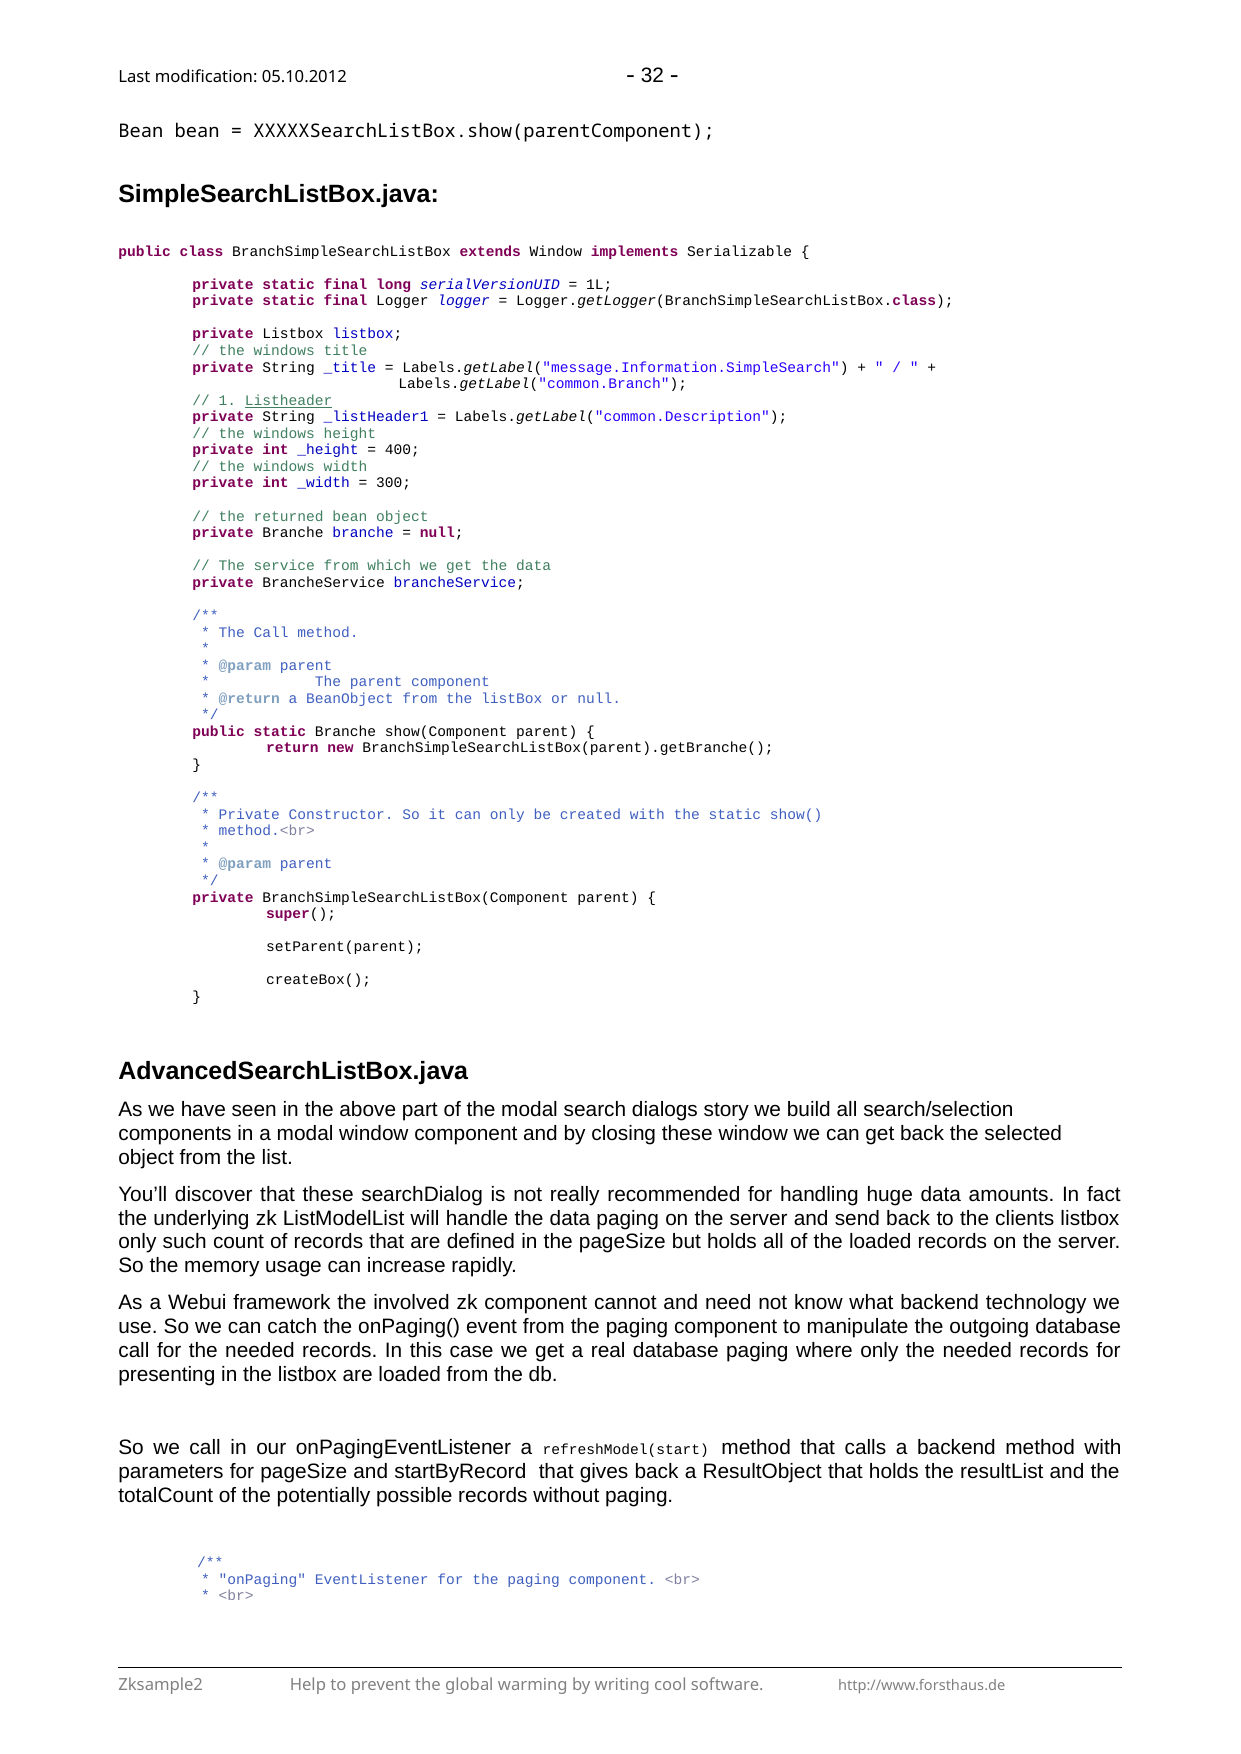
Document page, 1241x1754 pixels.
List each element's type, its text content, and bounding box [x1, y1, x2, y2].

text SimpleSearchListBox.java: [118, 179, 1122, 208]
text * @param parent [118, 658, 1122, 674]
text // the windows width [118, 459, 1122, 476]
text * [118, 641, 1122, 658]
text private String _listHeader1 = Labels.getLabel("common.Description"); [118, 409, 1122, 426]
text super(); [118, 906, 1122, 923]
text private int _width = 300; [118, 476, 1122, 492]
text return new BranchSimpleSearchListBox(parent).getBranche(); [118, 741, 1122, 757]
text setParent(parent); [118, 939, 1122, 956]
text */ [118, 873, 1122, 890]
text /** [118, 608, 1122, 625]
text // The service from which we get the data [118, 558, 1122, 575]
text } [118, 757, 1122, 774]
text private String _title = Labels.getLabel("message.Information.SimpleSearch") + " / " + [118, 360, 1122, 376]
text * @return a BeanObject from the listBox or null. [118, 691, 1122, 708]
text * <br> [118, 1588, 1122, 1605]
text Bean bean = XXXXXSearchListBox.show(parentComponent); [118, 117, 1122, 143]
text You’ll discover that these searchDialog is not really recommended for handling huge data amounts. In fact the underlying zk ListModelList will handle the data paging on the server and send back to the clients listbox only such count of records that are defined in the pageSize but holds all of the loaded records on the server. So the memory usage can increase rapidly. [118, 1181, 1122, 1277]
text public class BranchSimpleSearchListBox extends Window implements Serializable { [118, 244, 1122, 260]
text private static final long serialVersionUID = 1L; [118, 277, 1122, 293]
text * The parent component [118, 674, 1122, 691]
text * The Call method. [118, 625, 1122, 641]
text private BrancheService brancheService; [118, 575, 1122, 592]
text So we call in our onPagingEventListener a refreshModel(start) method that calls a backend method with parameters for pageSize and startByRecord that gives back a ResultObject that holds the resultList and the totalCount of the potentially possible records without paging. [118, 1434, 1122, 1506]
text /** [118, 1555, 1122, 1572]
text AdvancedSearchListBox.java [118, 1056, 1122, 1084]
text // 1. Listheader [118, 393, 1122, 409]
text * @param parent [118, 857, 1122, 873]
text private Listbox listbox; [118, 327, 1122, 343]
text private static final Logger logger = Logger.getLogger(BranchSimpleSearchListBox.class); [118, 293, 1122, 310]
text * Private Constructor. So it can only be created with the static show() [118, 807, 1122, 823]
text As we have seen in the above part of the modal search dialogs story we build all search/selection components in a modal window component and by closing these window we can get back the selected object from the list. [118, 1097, 1122, 1169]
text Labels.getLabel("common.Branch"); [118, 376, 1122, 393]
text private Branche branche = null; [118, 525, 1122, 542]
text // the windows height [118, 426, 1122, 443]
text * "onPaging" EventListener for the paging component. <br> [118, 1572, 1122, 1588]
text // the windows title [118, 343, 1122, 360]
text * method.<br> [118, 823, 1122, 840]
text * [118, 840, 1122, 857]
text As a Webui framework the involved zk component cannot and need not know what backend technology we use. So we can catch the onPaging() event from the paging component to manipulate the outgoing database call for the needed records. In this case we get a real database paging where only the needed records for presenting in the listbox are loaded from the db. [118, 1290, 1122, 1386]
text private BranchSimpleSearchListBox(Component parent) { [118, 890, 1122, 906]
text } [118, 989, 1122, 1006]
text public static Branche show(Component parent) { [118, 724, 1122, 741]
text createBox(); [118, 973, 1122, 989]
text */ [118, 708, 1122, 724]
text /** [118, 790, 1122, 807]
text // the returned bean object [118, 509, 1122, 525]
text private int _height = 400; [118, 443, 1122, 459]
